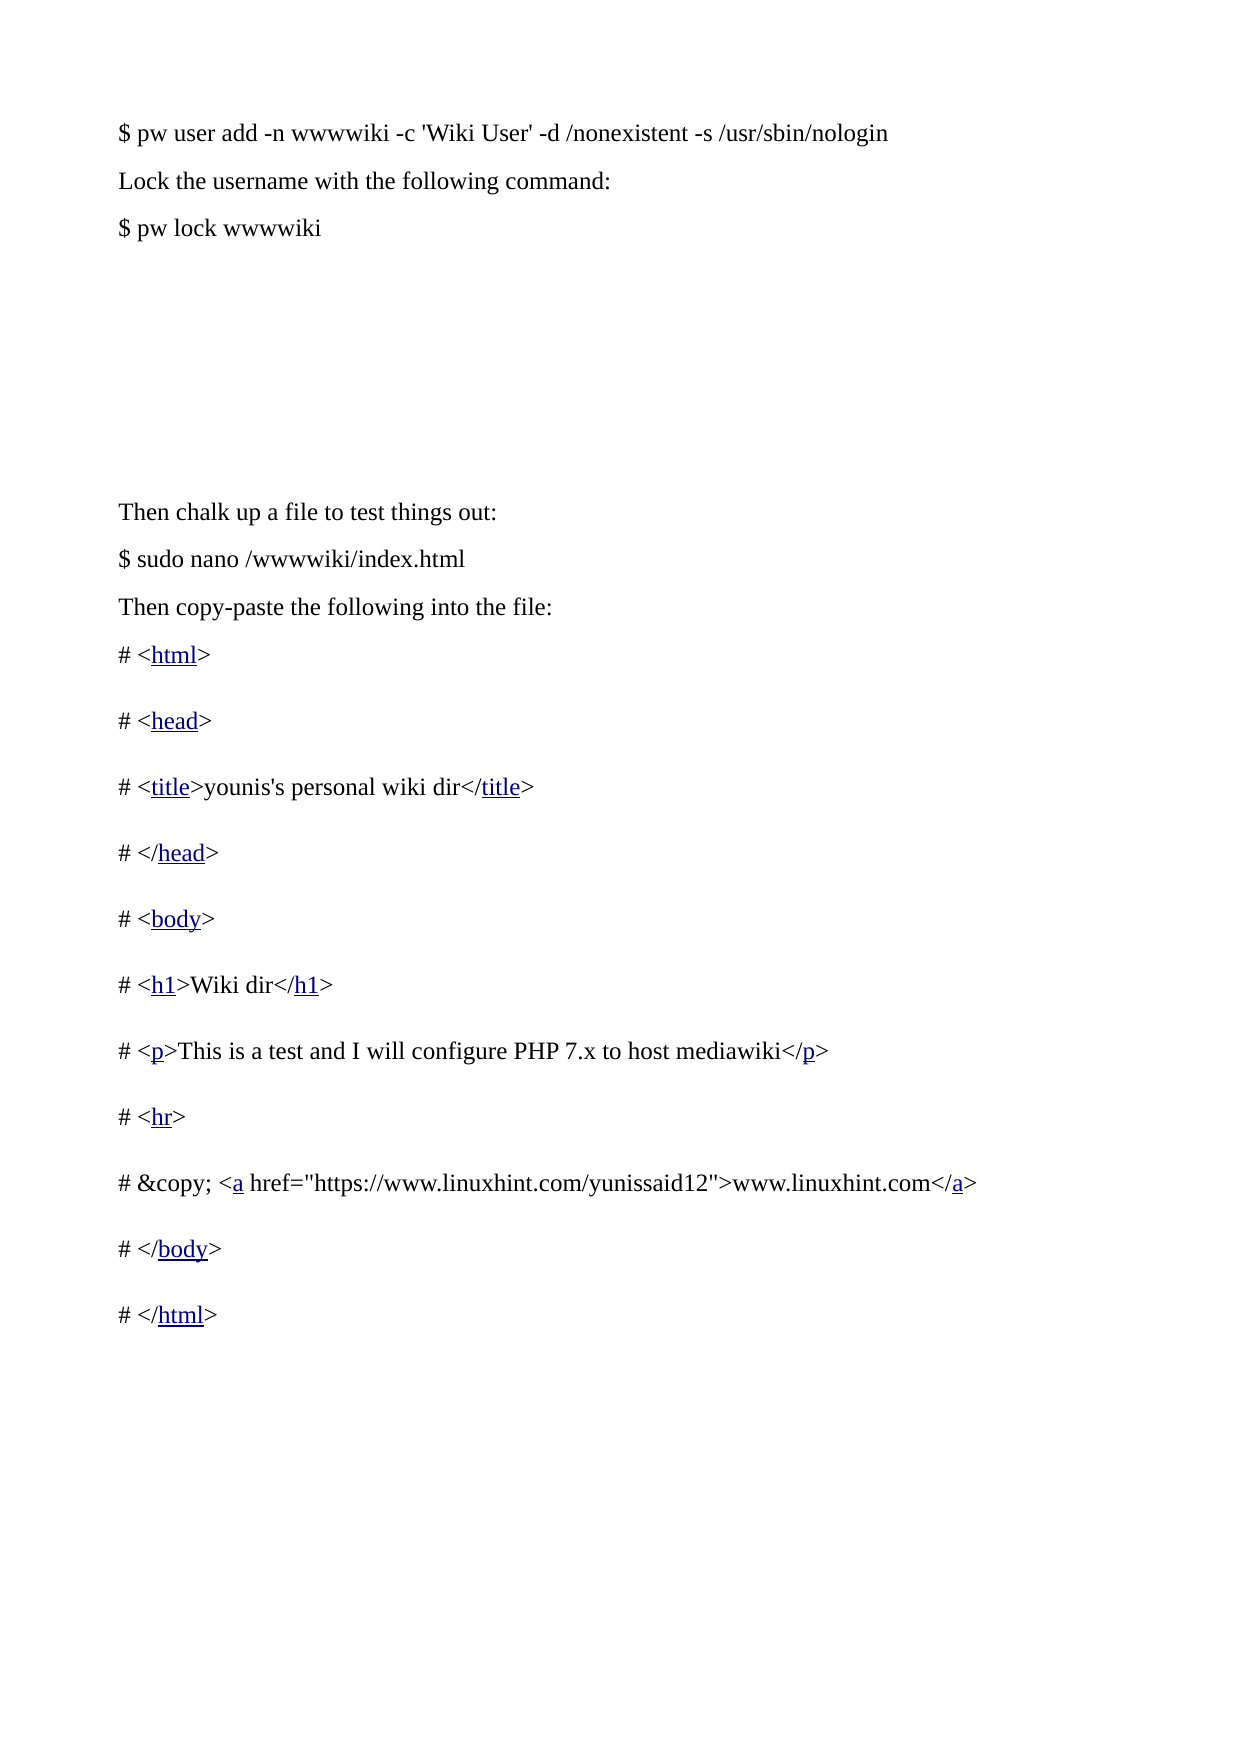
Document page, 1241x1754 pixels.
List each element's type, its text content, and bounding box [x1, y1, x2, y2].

text Then copy-paste the following into the file: [118, 592, 1122, 621]
text # <html> # <head> # <title>younis's personal wiki dir</title> # </head> # <body> # <h1>Wiki dir</h1> # <p>This is a test and I will configure PHP 7.x to host mediawiki</p> # <hr> # &copy; <a href="https://www.linuxhint.com/yunissaid12">www.linuxhint.com</a> # </body> # </html> [118, 640, 1122, 1329]
text $ pw lock wwwwiki [118, 213, 1122, 242]
text Lock the username with the following command: [118, 166, 1122, 194]
text Then chalk up a file to test things out: [118, 497, 1122, 526]
text $ sudo nano /wwwwiki/index.html [118, 544, 1122, 573]
text $ pw user add -n wwwwiki -c 'Wiki User' -d /nonexistent -s /usr/sbin/nologin [118, 118, 1122, 147]
